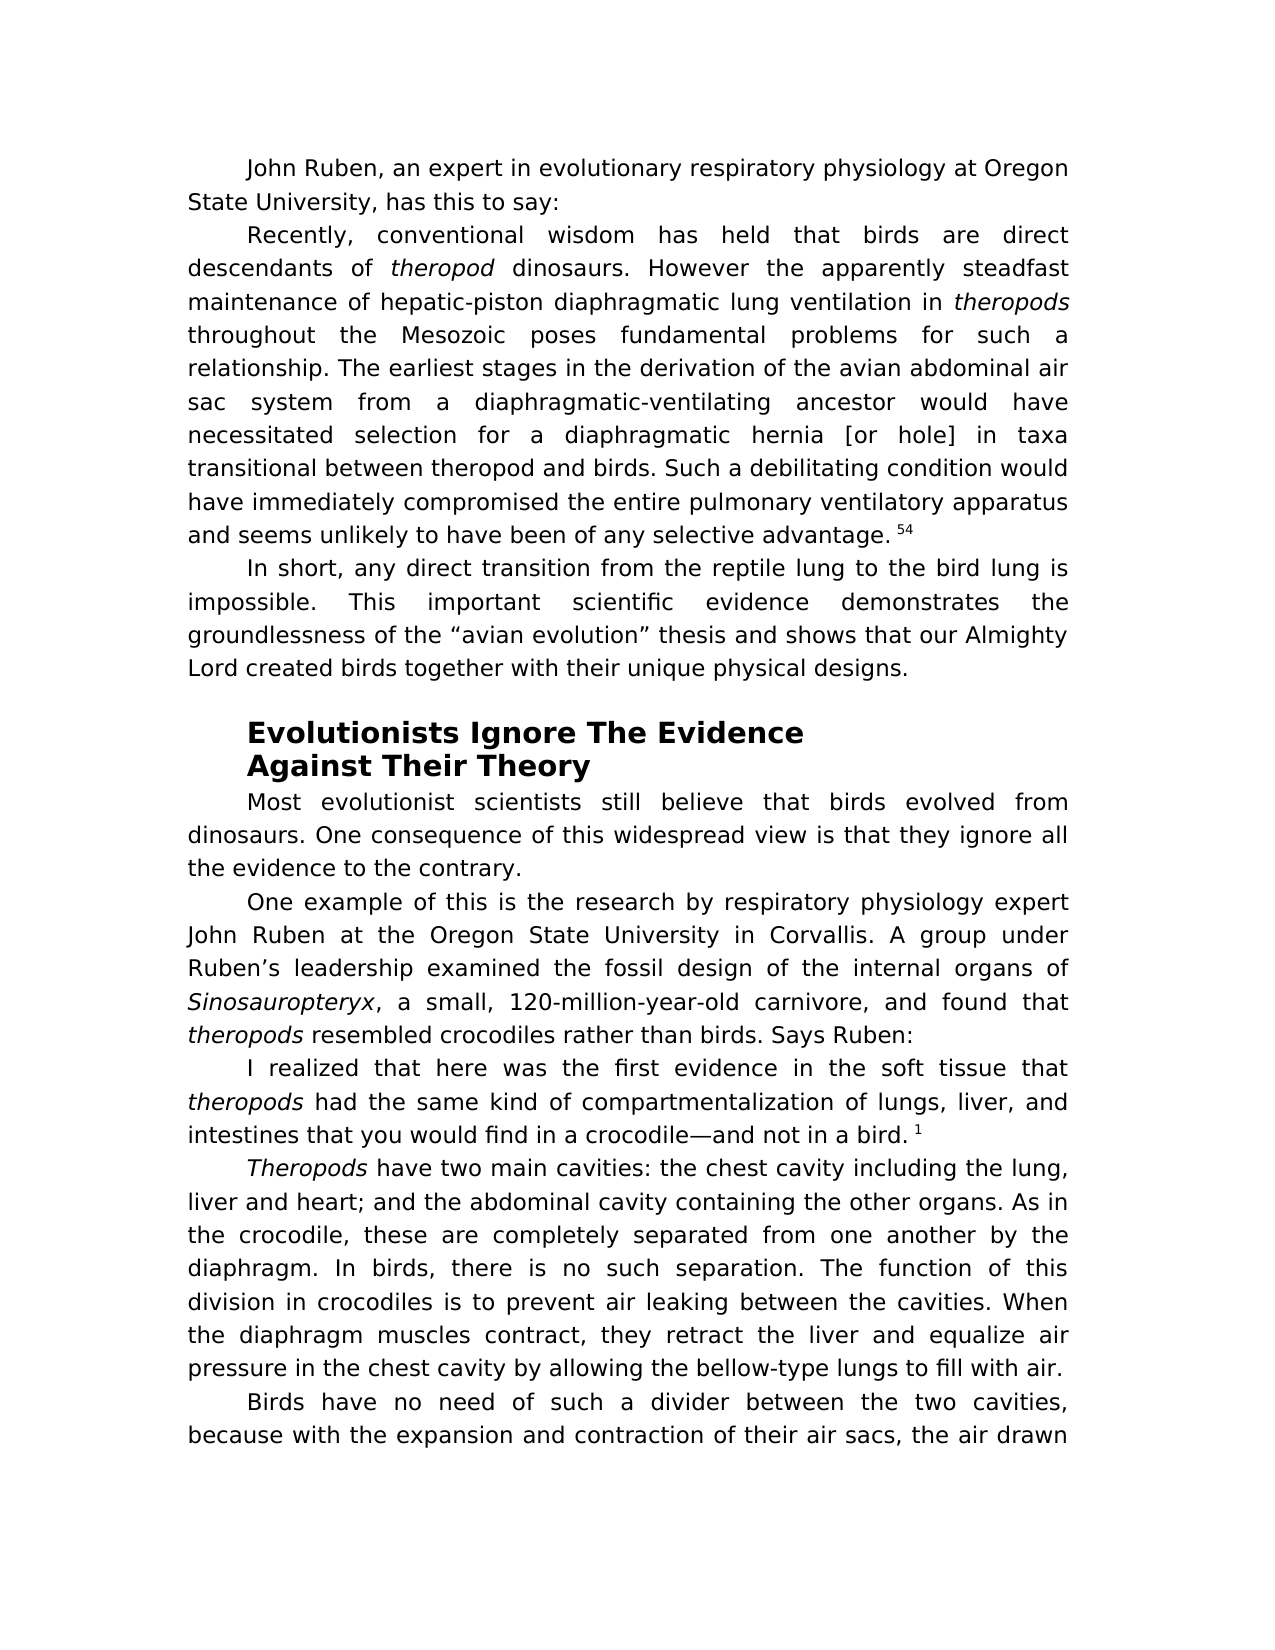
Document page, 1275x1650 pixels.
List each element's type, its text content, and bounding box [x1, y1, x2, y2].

text I realized that here was the first evidence in the soft tissue that theropods had the same kind of compartmentalization of lungs, liver, and intestines that you would find in a crocodile—and not in a bird. 1 [187, 1050, 1070, 1150]
text Against Their Theory [187, 750, 1070, 783]
text In short, any direct transition from the reptile lung to the bird lung is impossible. This important scientific evidence demonstrates the groundlessness of the “avian evolution” thesis and shows that our Almighty Lord created birds together with their unique physical designs. [187, 550, 1070, 683]
text Theropods have two main cavities: the chest cavity including the lung, liver and heart; and the abdominal cavity containing the other organs. As in the crocodile, these are completely separated from one another by the diaphragm. In birds, there is no such separation. The function of this division in crocodiles is to prevent air leaking between the cavities. When the diaphragm muscles contract, they retract the liver and equalize air pressure in the chest cavity by allowing the bellow-type lungs to fill with air. [187, 1150, 1070, 1383]
text John Ruben, an expert in evolutionary respiratory physiology at Oregon State University, has this to say: [187, 150, 1070, 217]
text Birds have no need of such a divider between the two cavities, because with the expansion and contraction of their air sacs, the air drawn [187, 1383, 1070, 1450]
text One example of this is the research by respiratory physiology expert John Ruben at the Oregon State University in Corvallis. A group under Ruben’s leadership examined the fossil design of the internal organs of Sinosauropteryx, a small, 120-million-year-old carnivore, and found that theropods resembled crocodiles rather than birds. Says Ruben: [187, 883, 1070, 1050]
text Recently, conventional wisdom has held that birds are direct descendants of theropod dinosaurs. However the apparently steadfast maintenance of hepatic-piston diaphragmatic lung ventilation in theropods throughout the Mesozoic poses fundamental problems for such a relationship. The earliest stages in the derivation of the avian abdominal air sac system from a diaphragmatic-ventilating ancestor would have necessitated selection for a diaphragmatic hernia [or hole] in taxa transitional between theropod and birds. Such a debilitating condition would have immediately compromised the entire pulmonary ventilatory apparatus and seems unlikely to have been of any selective advantage. 54 [187, 217, 1070, 550]
text Evolutionists Ignore The Evidence [187, 717, 1070, 750]
text Most evolutionist scientists still believe that birds evolved from dinosaurs. One consequence of this widespread view is that they ignore all the evidence to the contrary. [187, 783, 1070, 883]
